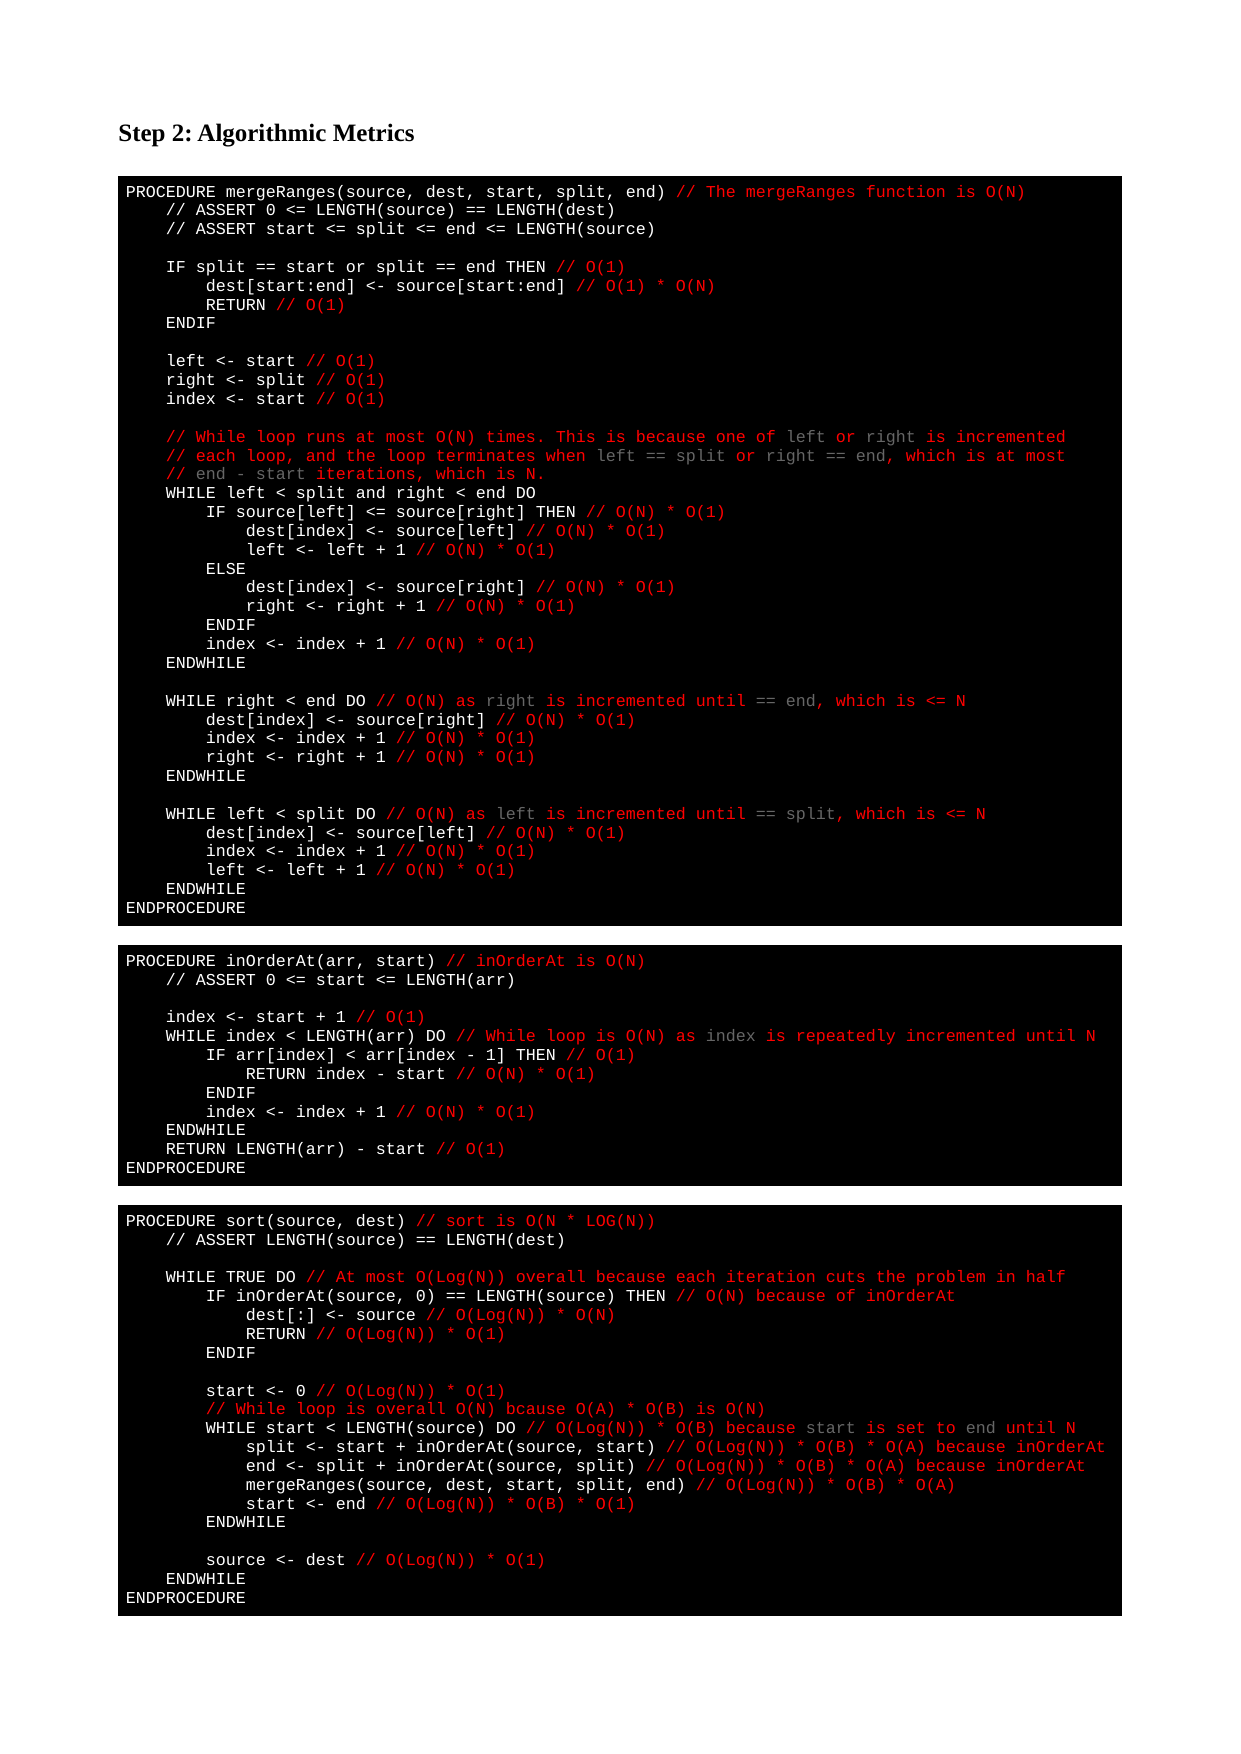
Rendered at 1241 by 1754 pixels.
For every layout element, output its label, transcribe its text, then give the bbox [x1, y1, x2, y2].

text // ASSERT 0 <= start <= LENGTH(arr) [118, 971, 1122, 990]
text ENDIF [118, 315, 1122, 334]
text WHILE TRUE DO // At most O(Log(N)) overall because each iteration cuts the problem in half [118, 1269, 1122, 1288]
text ENDWHILE [118, 654, 1122, 673]
text WHILE index < LENGTH(arr) DO // While loop is O(N) as index is repeatedly incremented until N [118, 1028, 1122, 1047]
text dest[index] <- source[right] // O(N) * O(1) [118, 579, 1122, 598]
text RETURN LENGTH(arr) - start // O(1) [118, 1141, 1122, 1160]
text left <- left + 1 // O(N) * O(1) [118, 541, 1122, 560]
text end <- split + inOrderAt(source, split) // O(Log(N)) * O(B) * O(A) because inOrderAt [118, 1457, 1122, 1476]
text index <- start // O(1) [118, 391, 1122, 428]
text mergeRanges(source, dest, start, split, end) // O(Log(N)) * O(B) * O(A) [118, 1476, 1122, 1495]
text // ASSERT LENGTH(source) == LENGTH(dest) [118, 1231, 1122, 1250]
text index <- index + 1 // O(N) * O(1) [118, 843, 1122, 862]
text Step 2: Algorithmic Metrics [118, 118, 1122, 176]
text // ASSERT start <= split <= end <= LENGTH(source) [118, 221, 1122, 240]
text ENDWHILE [118, 881, 1122, 899]
text IF source[left] <= source[right] THEN // O(N) * O(1) [118, 504, 1122, 522]
text ENDPROCEDURE [118, 1160, 1122, 1186]
text dest[index] <- source[right] // O(N) * O(1) [118, 711, 1122, 730]
text ENDIF [118, 617, 1122, 636]
text dest[start:end] <- source[start:end] // O(1) * O(N) [118, 277, 1122, 296]
text RETURN // O(1) [118, 296, 1122, 315]
text PROCEDURE mergeRanges(source, dest, start, split, end) // The mergeRanges function is O(N) [118, 176, 1122, 202]
text ENDPROCEDURE [118, 899, 1122, 926]
text index <- index + 1 // O(N) * O(1) [118, 1103, 1122, 1122]
text ENDPROCEDURE [118, 1589, 1122, 1616]
text IF split == start or split == end THEN // O(1) [118, 258, 1122, 277]
text ENDWHILE [118, 768, 1122, 786]
text ENDWHILE [118, 1514, 1122, 1533]
text // While loop is overall O(N) bcause O(A) * O(B) is O(N) [118, 1401, 1122, 1420]
text RETURN index - start // O(N) * O(1) [118, 1065, 1122, 1084]
text dest[:] <- source // O(Log(N)) * O(N) [118, 1307, 1122, 1326]
text split <- start + inOrderAt(source, start) // O(Log(N)) * O(B) * O(A) because inOrderAt [118, 1439, 1122, 1457]
text PROCEDURE sort(source, dest) // sort is O(N * LOG(N)) [118, 1205, 1122, 1231]
text WHILE left < split DO // O(N) as left is incremented until == split, which is <= N [118, 805, 1122, 824]
text // end - start iterations, which is N. [118, 466, 1122, 485]
text // While loop runs at most O(N) times. This is because one of left or right is incremented // each loop, and the loop terminates when left == split or right == end, which is at most [118, 428, 1122, 466]
text start <- 0 // O(Log(N)) * O(1) [118, 1382, 1122, 1401]
text ELSE [118, 560, 1122, 579]
text source <- dest // O(Log(N)) * O(1) [118, 1552, 1122, 1571]
text dest[index] <- source[left] // O(N) * O(1) [118, 824, 1122, 843]
text WHILE right < end DO // O(N) as right is incremented until == end, which is <= N [118, 692, 1122, 711]
text ENDWHILE [118, 1571, 1122, 1589]
text WHILE start < LENGTH(source) DO // O(Log(N)) * O(B) because start is set to end until N [118, 1420, 1122, 1439]
text ENDIF [118, 1084, 1122, 1103]
text RETURN // O(Log(N)) * O(1) [118, 1326, 1122, 1344]
text WHILE left < split and right < end DO [118, 485, 1122, 504]
text ENDWHILE [118, 1122, 1122, 1141]
text ENDIF [118, 1344, 1122, 1363]
text left <- left + 1 // O(N) * O(1) [118, 862, 1122, 881]
text index <- index + 1 // O(N) * O(1) [118, 636, 1122, 654]
text IF inOrderAt(source, 0) == LENGTH(source) THEN // O(N) because of inOrderAt [118, 1288, 1122, 1307]
text PROCEDURE inOrderAt(arr, start) // inOrderAt is O(N) [118, 945, 1122, 971]
text IF arr[index] < arr[index - 1] THEN // O(1) [118, 1047, 1122, 1065]
text index <- start + 1 // O(1) [118, 1009, 1122, 1028]
text // ASSERT 0 <= LENGTH(source) == LENGTH(dest) [118, 202, 1122, 221]
text right <- right + 1 // O(N) * O(1) [118, 749, 1122, 768]
text right <- right + 1 // O(N) * O(1) [118, 598, 1122, 617]
text right <- split // O(1) [118, 372, 1122, 391]
text index <- index + 1 // O(N) * O(1) [118, 730, 1122, 749]
text dest[index] <- source[left] // O(N) * O(1) [118, 522, 1122, 541]
text start <- end // O(Log(N)) * O(B) * O(1) [118, 1495, 1122, 1514]
text left <- start // O(1) [118, 353, 1122, 372]
